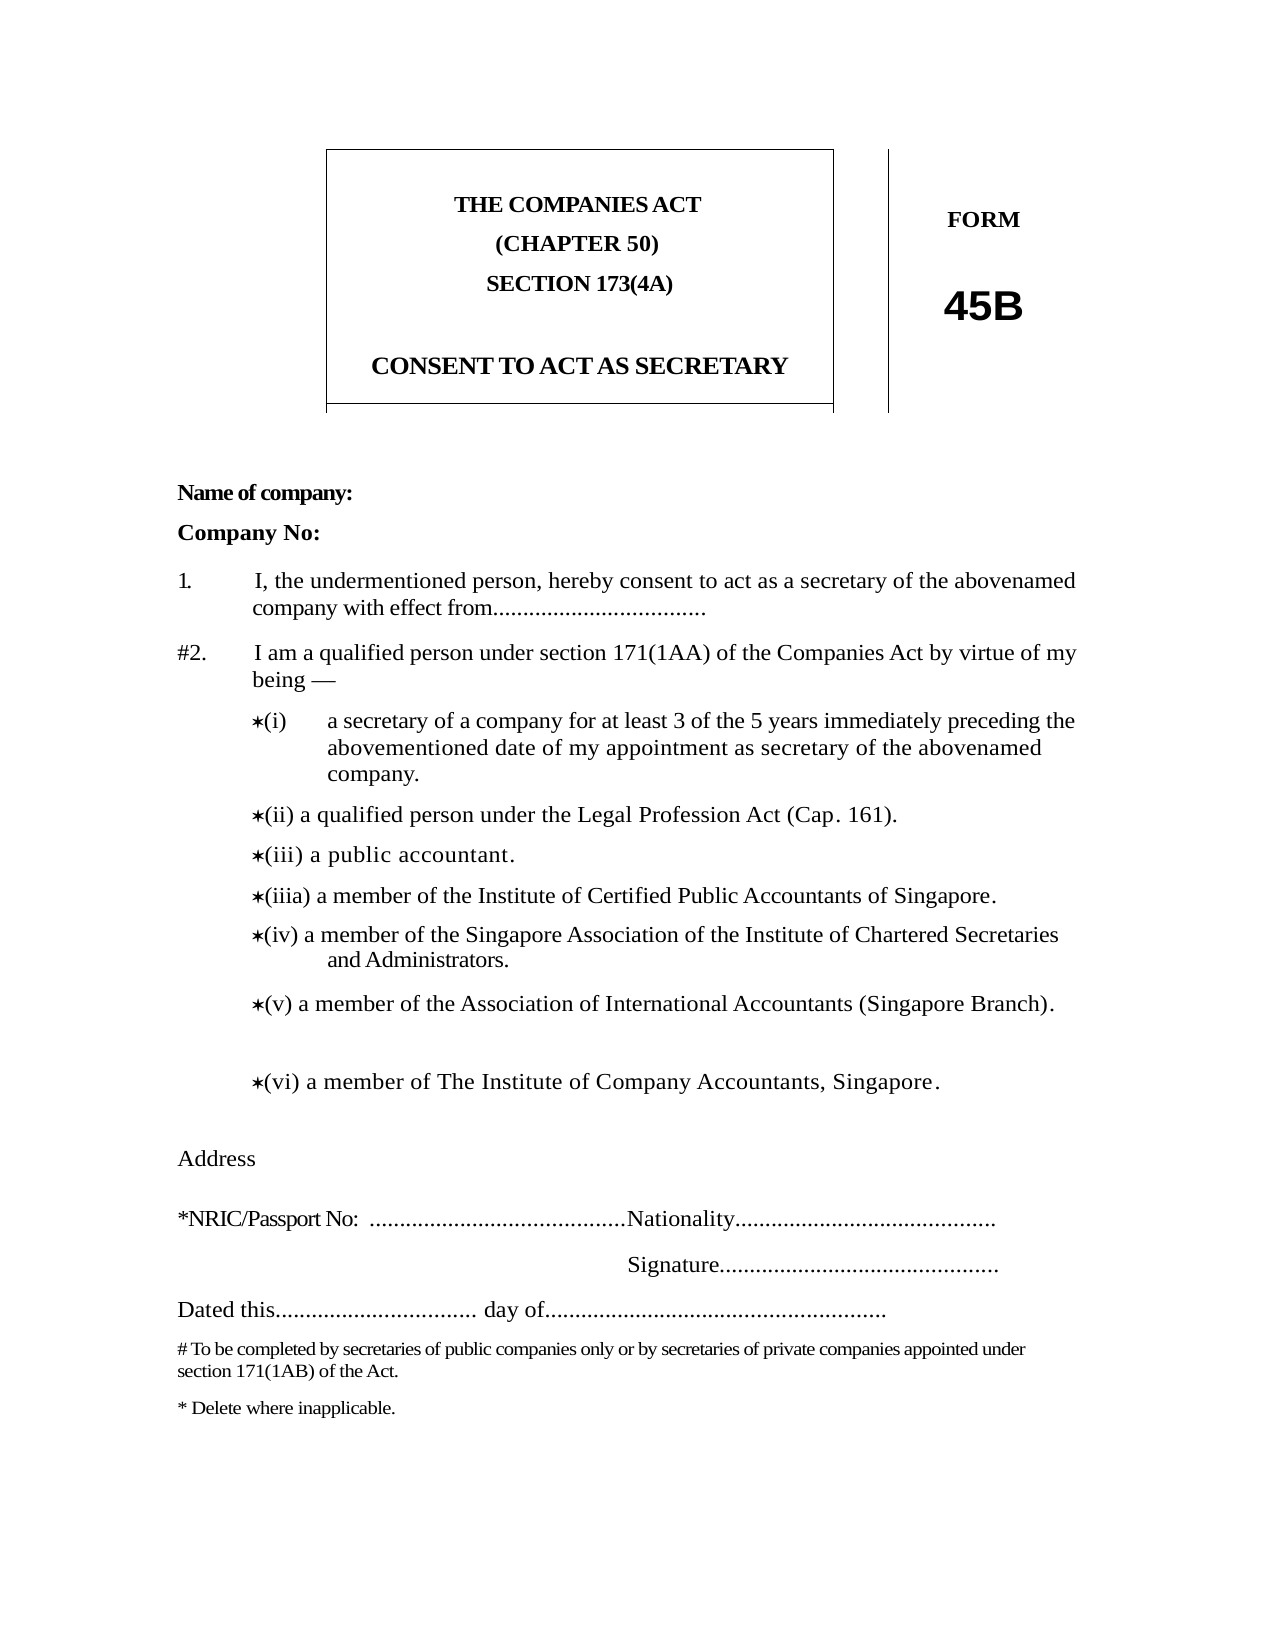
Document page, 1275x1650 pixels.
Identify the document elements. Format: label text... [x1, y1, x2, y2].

table_cell [834, 403, 888, 413]
text # To be completed by secretaries of public companies only or by secretaries of private companies appointed under section 171(1AB) of the Act. [177, 1338, 1048, 1382]
list (v) a member of the Association of International Accountants (Singapore Branch). [252, 991, 1085, 1017]
text Dated this day of [177, 1297, 1085, 1323]
list (iiia) a member of the Institute of Certified Public Accountants of Singapore. [252, 883, 1085, 908]
list (iii) a public accountant. [252, 842, 1085, 868]
list (vi) a member of The Institute of Company Accountants, Singapore. Address [177, 1028, 1003, 1182]
text being — [252, 666, 1085, 693]
text * Delete where inapplicable. [177, 1397, 1085, 1418]
text *NRIC/Passport No: Nationality [177, 1205, 1085, 1232]
text 1. I, the undermentioned person, hereby consent to act as a secretary of the abovenamed [177, 567, 1085, 593]
text #2. I am a qualified person under section 171(1AA) of the Companies Act by virtue of my [177, 639, 1085, 666]
table_cell [327, 404, 833, 413]
text Signature [627, 1251, 1085, 1278]
table_header FORM 45B [889, 149, 1079, 413]
list (i) a secretary of a company for at least 3 of the 5 years immediately preceding the abovementioned date of my appointment as secretary of the abovenamed company. [252, 708, 1085, 786]
text Name of company: Company No: [177, 469, 365, 548]
table_header THE COMPANIES ACT (CHAPTER 50) SECTION 173(4A) CONSENT TO ACT AS SECRETARY [327, 150, 833, 403]
list (iv) a member of the Singapore Association of the Institute of Chartered Secretaries and Administrators. [252, 923, 1085, 972]
text company with effect from [252, 593, 1085, 620]
list (ii) a qualified person under the Legal Profession Act (Cap. 161). [252, 801, 1085, 827]
table_header [834, 149, 888, 403]
